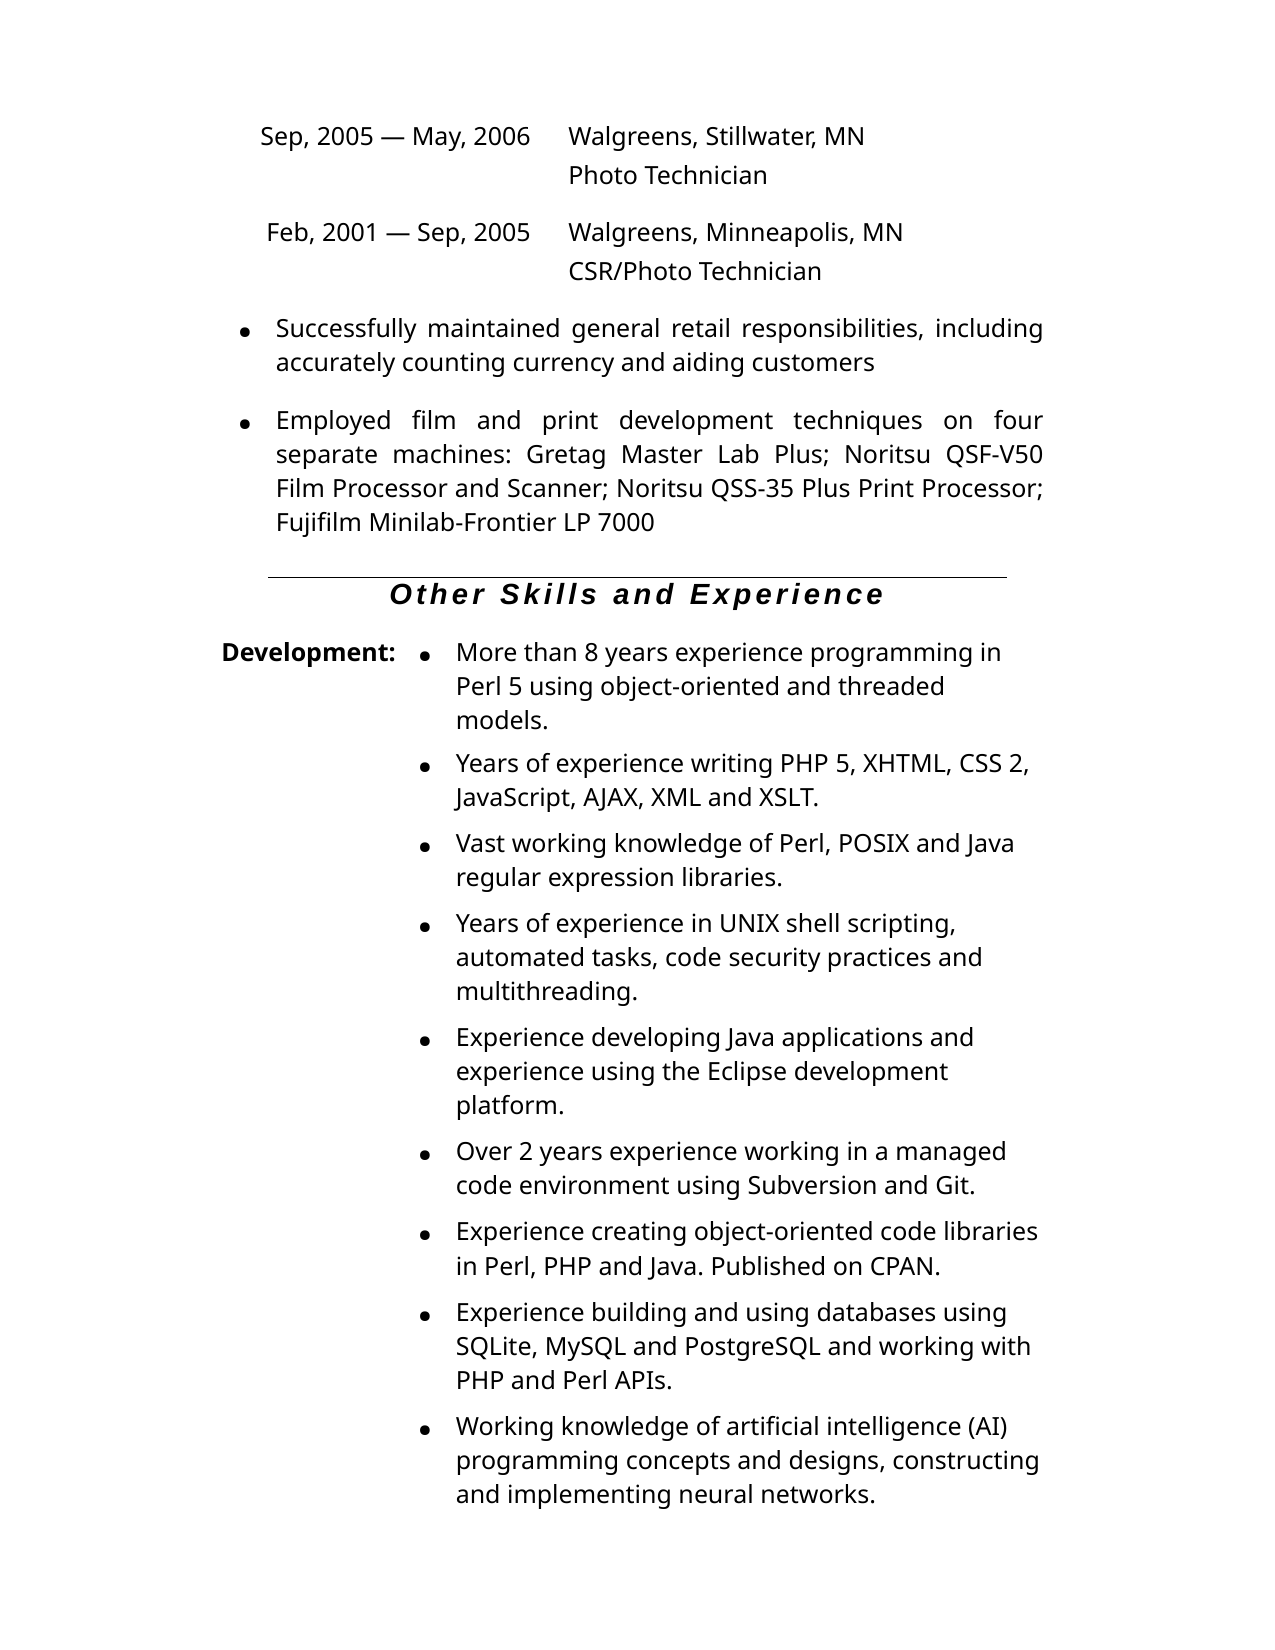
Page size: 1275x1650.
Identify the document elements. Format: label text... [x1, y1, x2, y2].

list Experience developing Java applications and experience using the Eclipse development platform. [418, 1020, 1044, 1122]
list Years of experience writing PHP 5, XHTML, CSS 2, JavaScript, AJAX, XML and XSLT. [418, 745, 1044, 813]
list Over 2 years experience working in a managed code environment using Subversion and Git. [418, 1134, 1044, 1202]
list Employed film and print development techniques on four separate machines: Gretag Master Lab Plus; Noritsu QSF-V50 Film Processor and Scanner; Noritsu QSS-35 Plus Print Processor; Fujifilm Minilab-Frontier LP 7000 [238, 403, 1044, 539]
title Photo Technician [568, 157, 1044, 191]
text Feb, 2001 ― Sep, 2005 Walgreens, Minneapolis, MN [231, 214, 1044, 248]
list Working knowledge of artificial intelligence (AI) programming concepts and designs, constructing and implementing neural networks. [418, 1408, 1044, 1511]
title CSR/Photo Technician [568, 254, 1044, 288]
subtitle Other Skills and Experience [268, 578, 1007, 610]
list Vast working knowledge of Perl, POSIX and Java regular expression libraries. [418, 826, 1044, 894]
list Years of experience in UNIX shell scripting, automated tasks, code security practices and multithreading. [418, 906, 1044, 1008]
list Experience building and using databases using SQLite, MySQL and PostgreSQL and working with PHP and Perl APIs. [418, 1294, 1044, 1396]
list Development: ● More than 8 years experience programming in Perl 5 using object-oriented and threaded models. [118, 634, 1044, 736]
text Sep, 2005 ― May, 2006 Walgreens, Stillwater, MN [231, 118, 1044, 152]
list Experience creating object-oriented code libraries in Perl, PHP and Java. Published on CPAN. [418, 1214, 1044, 1282]
list Successfully maintained general retail responsibilities, including accurately counting currency and aiding customers [238, 311, 1044, 379]
